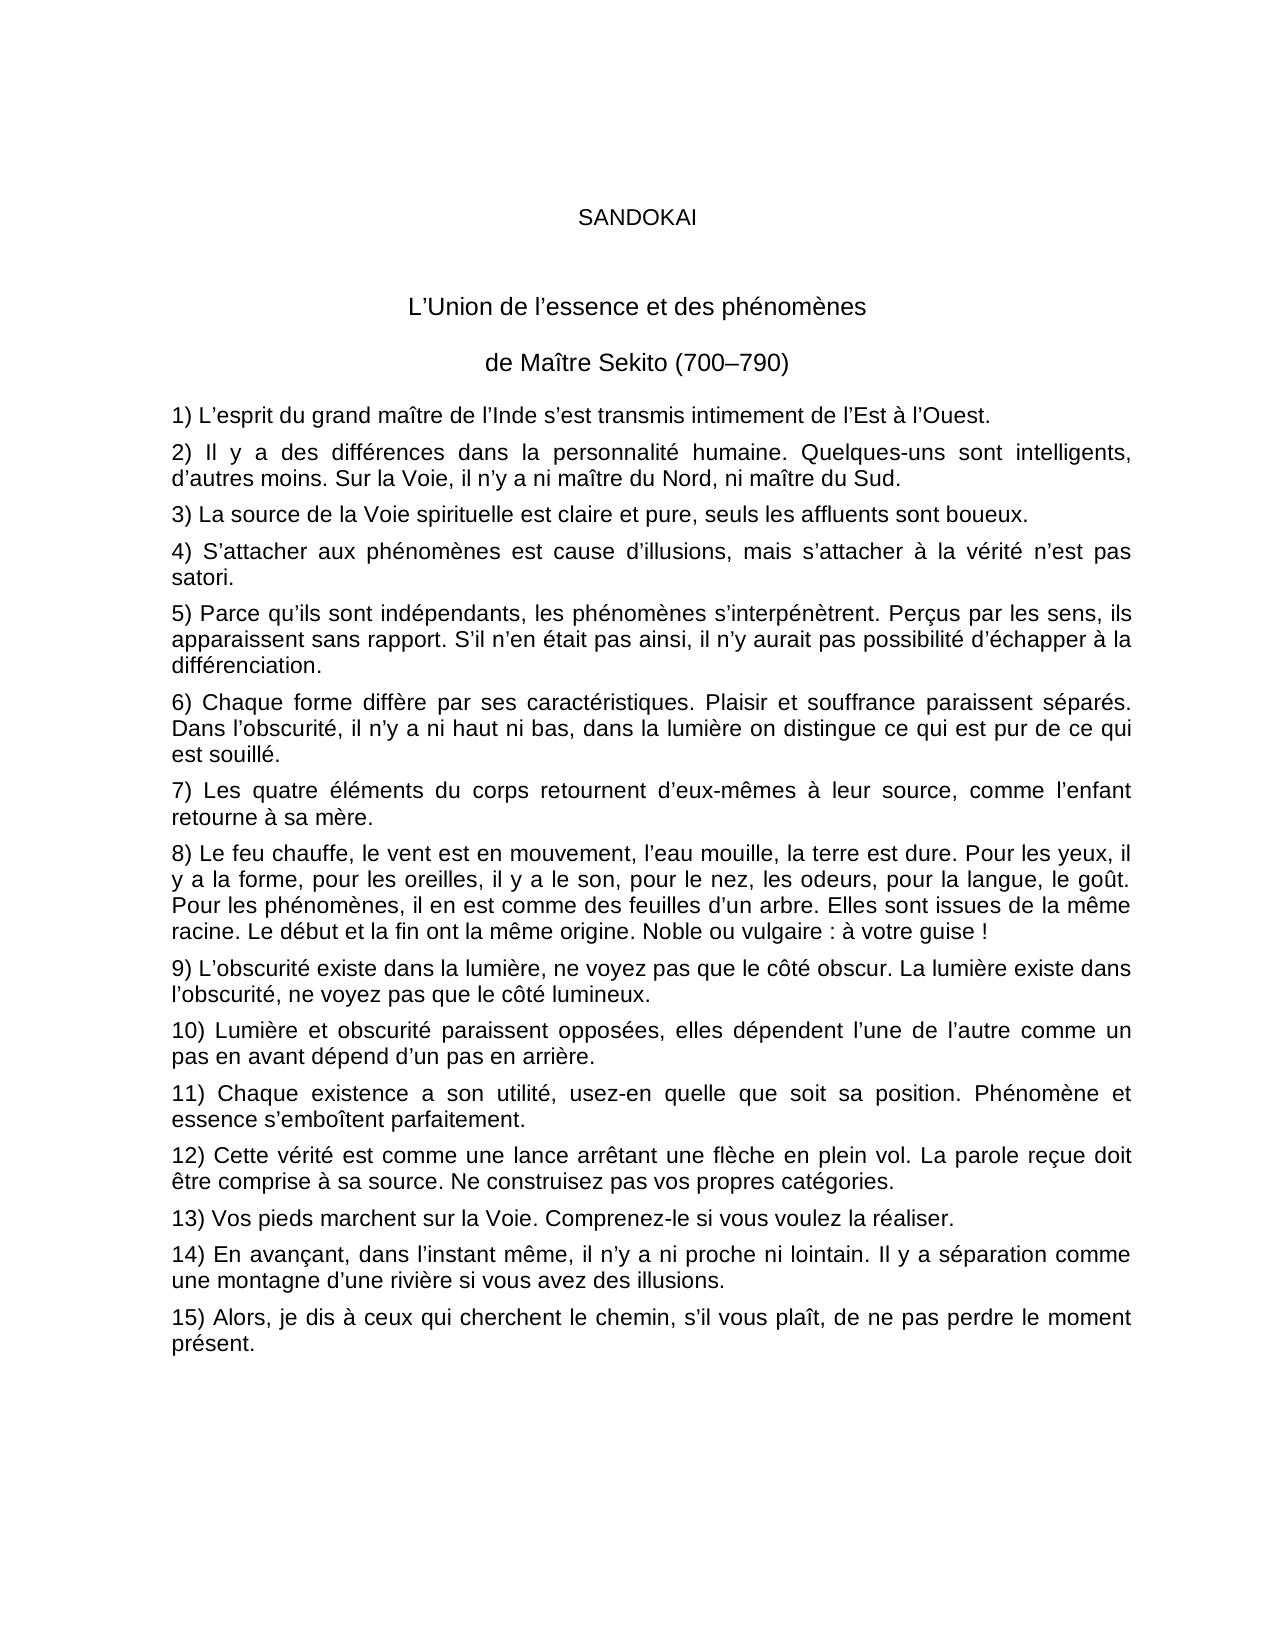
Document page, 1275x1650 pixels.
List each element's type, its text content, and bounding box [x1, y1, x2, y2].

text L’Union de l’essence et des phénomènes [142, 293, 1133, 321]
text 4) S’attacher aux phénomènes est cause d’illusions, mais s’attacher à la vérité n’est pas satori. [171, 538, 1133, 590]
text 1) L’esprit du grand maître de l’Inde s’est transmis intimement de l’Est à l’Ouest. [171, 403, 1133, 429]
text 6) Chaque forme diffère par ses caractéristiques. Plaisir et souffrance paraissent séparés. Dans l’obscurité, il n’y a ni haut ni bas, dans la lumière on distingue ce qui est pur de ce qui est souillé. [171, 689, 1133, 767]
text SANDOKAI [142, 204, 1133, 230]
text 13) Vos pieds marchent sur la Voie. Comprenez-le si vous voulez la réaliser. [171, 1205, 1133, 1231]
text 2) Il y a des différences dans la personnalité humaine. Quelques-uns sont intelligents, d’autres moins. Sur la Voie, il n’y a ni maître du Nord, ni maître du Sud. [171, 439, 1133, 491]
text 7) Les quatre éléments du corps retournent d’eux-mêmes à leur source, comme l’enfant retourne à sa mère. [171, 778, 1133, 830]
text 8) Le feu chauffe, le vent est en mouvement, l’eau mouille, la terre est dure. Pour les yeux, il y a la forme, pour les oreilles, il y a le son, pour le nez, les odeurs, pour la langue, le goût. Pour les phénomènes, il en est comme des feuilles d’un arbre. Elles sont issues de la même racine. Le début et la fin ont la même origine. Noble ou vulgaire : à votre guise ! [171, 840, 1133, 944]
text 12) Cette vérité est comme une lance arrêtant une flèche en plein vol. La parole reçue doit être comprise à sa source. Ne construisez pas vos propres catégories. [171, 1142, 1133, 1194]
text 5) Parce qu’ils sont indépendants, les phénomènes s’interpénètrent. Perçus par les sens, ils apparaissent sans rapport. S’il n’en était pas ainsi, il n’y aurait pas possibilité d’échapper à la différenciation. [171, 601, 1133, 679]
text 15) Alors, je dis à ceux qui cherchent le chemin, s’il vous plaît, de ne pas perdre le moment présent. [171, 1304, 1133, 1356]
text 9) L’obscurité existe dans la lumière, ne voyez pas que le côté obscur. La lumière existe dans l’obscurité, ne voyez pas que le côté lumineux. [171, 955, 1133, 1007]
text 11) Chaque existence a son utilité, usez-en quelle que soit sa position. Phénomène et essence s’emboîtent parfaitement. [171, 1080, 1133, 1132]
text 10) Lumière et obscurité paraissent opposées, elles dépendent l’une de l’autre comme un pas en avant dépend d’un pas en arrière. [171, 1017, 1133, 1069]
text de Maître Sekito (700–790) [142, 349, 1133, 377]
text 14) En avançant, dans l’instant même, il n’y a ni proche ni lointain. Il y a séparation comme une montagne d’une rivière si vous avez des illusions. [171, 1241, 1133, 1293]
text 3) La source de la Voie spirituelle est claire et pure, seuls les affluents sont boueux. [171, 502, 1133, 528]
